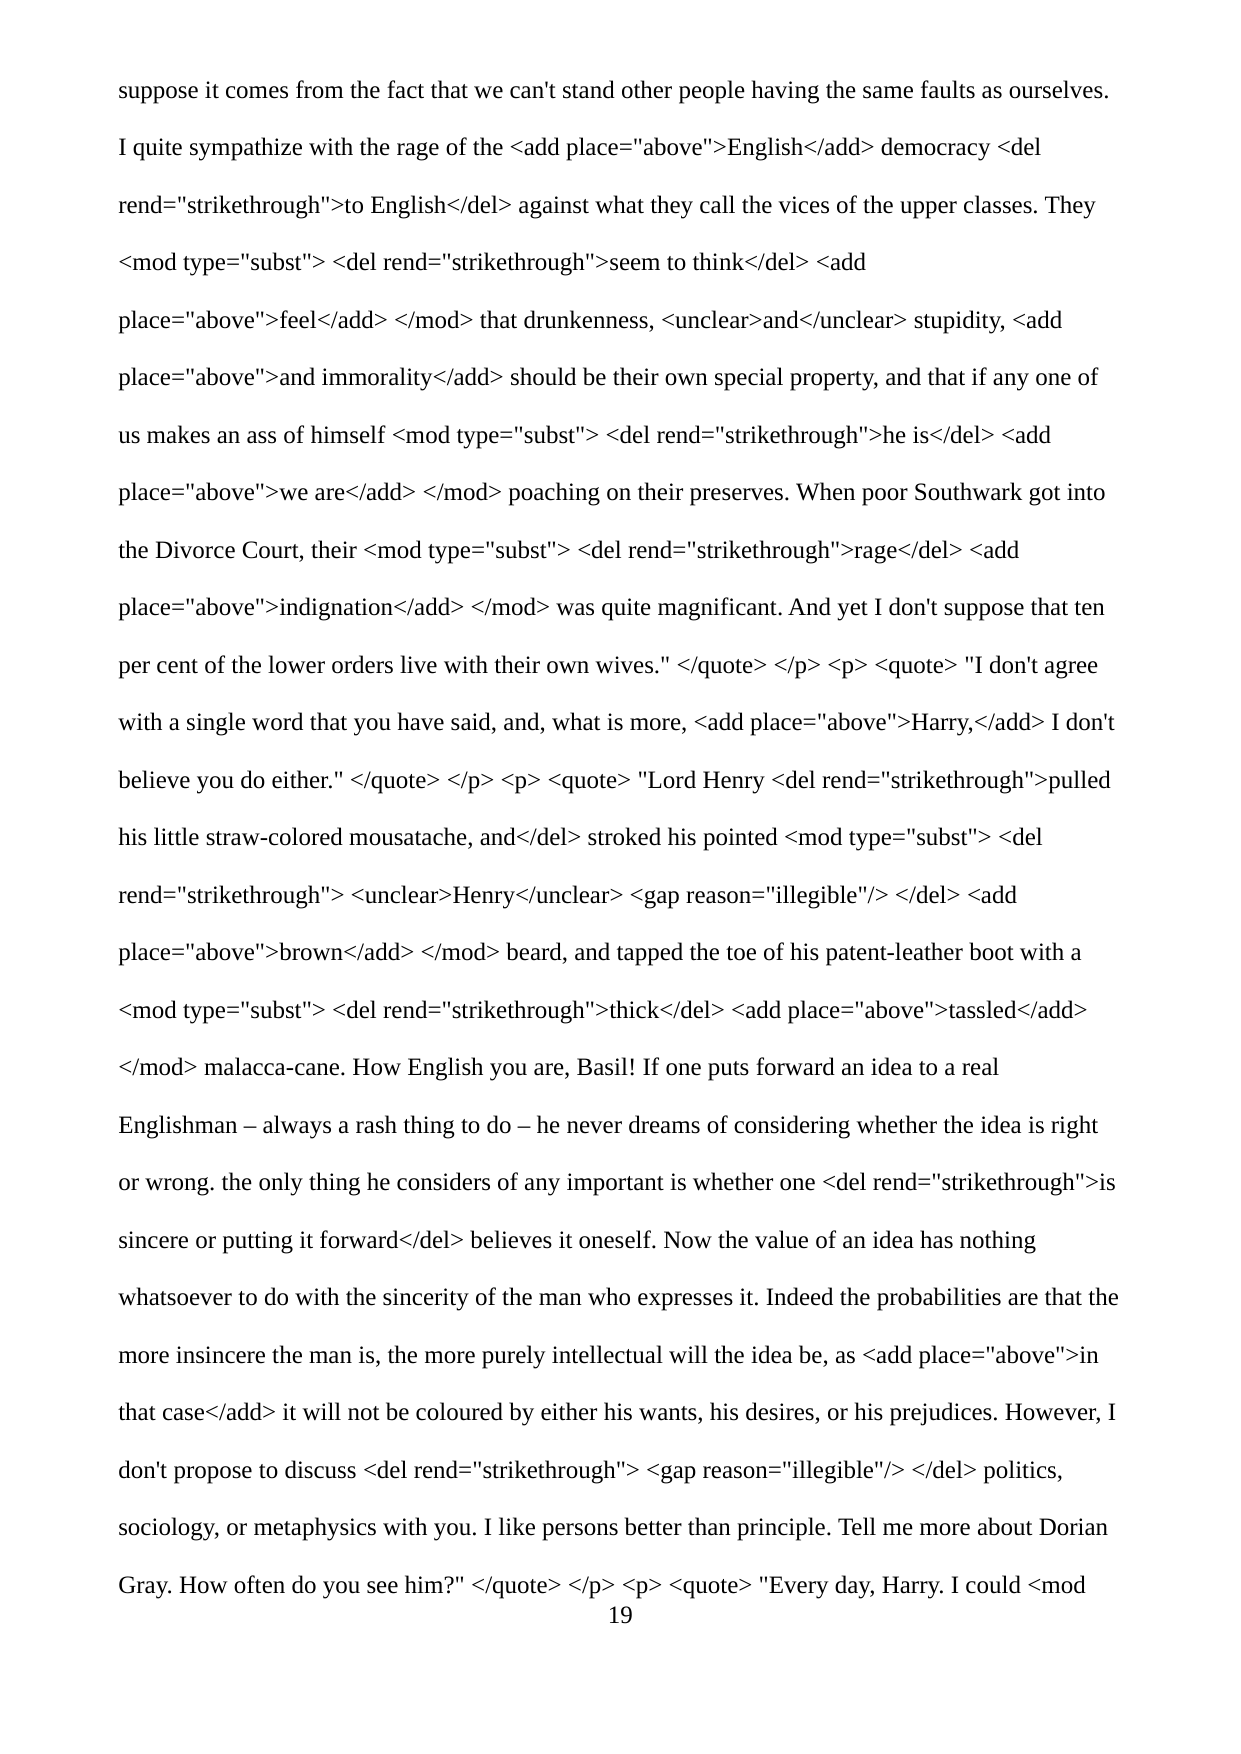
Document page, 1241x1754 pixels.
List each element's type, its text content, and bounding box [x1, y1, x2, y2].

text suppose it comes from the fact that we can't stand other people having the same faults as ourselves. I quite sympathize with the rage of the <add place="above">English</add> democracy <del rend="strikethrough">to English</del> against what they call the vices of the upper classes. They <mod type="subst"> <del rend="strikethrough">seem to think</del> <add place="above">feel</add> </mod> that drunkenness, <unclear>and</unclear> stupidity, <add place="above">and immorality</add> should be their own special property, and that if any one of us makes an ass of himself <mod type="subst"> <del rend="strikethrough">he is</del> <add place="above">we are</add> </mod> poaching on their preserves. When poor Southwark got into the Divorce Court, their <mod type="subst"> <del rend="strikethrough">rage</del> <add place="above">indignation</add> </mod> was quite magnificant. And yet I don't suppose that ten per cent of the lower orders live with their own wives." </quote> </p> <p> <quote> "I don't agree with a single word that you have said, and, what is more, <add place="above">Harry,</add> I don't believe you do either." </quote> </p> <p> <quote> "Lord Henry <del rend="strikethrough">pulled his little straw-colored mousatache, and</del> stroked his pointed <mod type="subst"> <del rend="strikethrough"> <unclear>Henry</unclear> <gap reason="illegible"/> </del> <add place="above">brown</add> </mod> beard, and tapped the toe of his patent-leather boot with a <mod type="subst"> <del rend="strikethrough">thick</del> <add place="above">tassled</add> </mod> malacca-cane. How English you are, Basil! If one puts forward an idea to a real Englishman – always a rash thing to do – he never dreams of considering whether the idea is right or wrong. the only thing he considers of any important is whether one <del rend="strikethrough">is sincere or putting it forward</del> believes it oneself. Now the value of an idea has nothing whatsoever to do with the sincerity of the man who expresses it. Indeed the probabilities are that the more insincere the man is, the more purely intellectual will the idea be, as <add place="above">in that case</add> it will not be coloured by either his wants, his desires, or his prejudices. However, I don't propose to discuss <del rend="strikethrough"> <gap reason="illegible"/> </del> politics, sociology, or metaphysics with you. I like persons better than principle. Tell me more about Dorian Gray. How often do you see him?" </quote> </p> <p> <quote> "Every day, Harry. I could <mod [118, 75, 1122, 1599]
